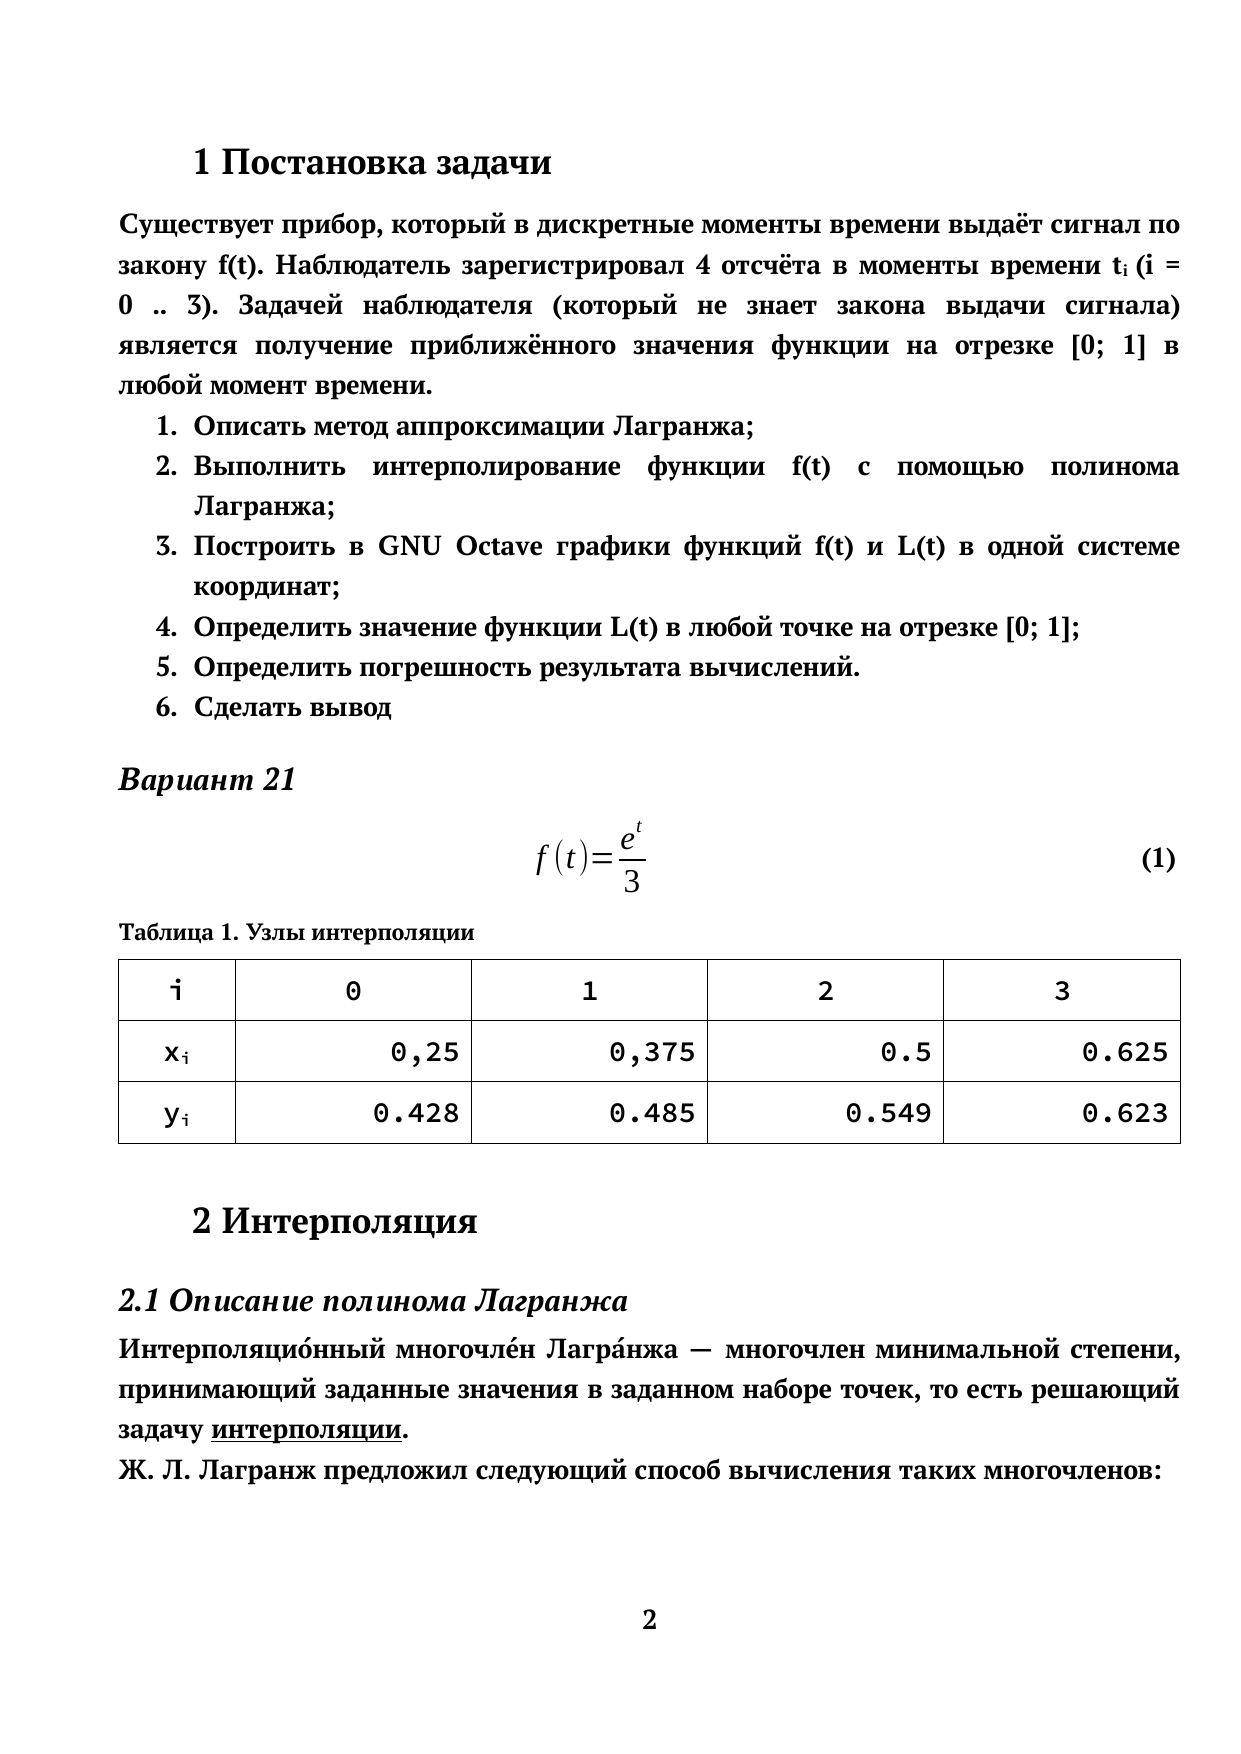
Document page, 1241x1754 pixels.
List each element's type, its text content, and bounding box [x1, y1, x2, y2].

table_cell xi [119, 1021, 235, 1081]
table_cell 0,5 [708, 1021, 943, 1081]
table_header 1 [472, 960, 707, 1020]
table_header [118, 810, 1063, 905]
text Ж. Л. Лагранж предложил следующий способ вычисления таких многочленов: [118, 1452, 1181, 1485]
list Определить значение функции L(t) в любой точке на отрезке [0; 1]; [156, 609, 1181, 642]
table_header 3 [944, 960, 1180, 1020]
table_cell 0,623 [944, 1082, 1180, 1142]
table_cell 0,625 [944, 1021, 1180, 1081]
list Определить погрешность результата вычислений. [156, 649, 1181, 682]
list Сделать вывод [156, 689, 1181, 723]
table_header 2 [708, 960, 943, 1020]
list Описать метод аппроксимации Лагранжа; [156, 408, 1181, 441]
table_cell yi [119, 1082, 235, 1142]
table_cell 0,428 [236, 1082, 471, 1142]
table_header 0 [236, 960, 471, 1020]
table_header i [119, 960, 235, 1020]
subtitle 1 Постановка задачи [192, 139, 1181, 183]
list Построить в GNU Octave графики функций f(t) и L(t) в одной системе координат; [156, 528, 1181, 602]
table_cell 0,485 [472, 1082, 707, 1142]
subtitle 2 Интерполяция [192, 1198, 1181, 1242]
text Интерполяцио́нный многочле́н Лагра́нжа — многочлен минимальной степени, принимающий заданные значения в заданном наборе точек, то есть решающий задачу интерполяции. [118, 1331, 1181, 1445]
table_cell 0,549 [708, 1082, 943, 1142]
text Таблица 1. Узлы интерполяции [118, 917, 1181, 946]
subtitle 2.1 Описание полинома Лагранжа [118, 1280, 1181, 1319]
table_cell 0,375 [472, 1021, 707, 1081]
table_cell 0,25 [236, 1021, 471, 1081]
table_header (1) [1063, 810, 1181, 905]
subtitle Вариант 21 [118, 759, 1181, 797]
list Выполнить интерполирование функции f(t) с помощью полинома Лагранжа; [156, 448, 1181, 522]
text Существует прибор, который в дискретные моменты времени выдаёт сигнал по закону f(t). Наблюдатель зарегистрировал 4 отсчёта в моменты времени ti (i = 0 .. 3). Задачей наблюдателя (который не знает закона выдачи сигнала) является получение приближённого значения функции на отрезке [0; 1] в любой момент времени. [118, 207, 1181, 401]
